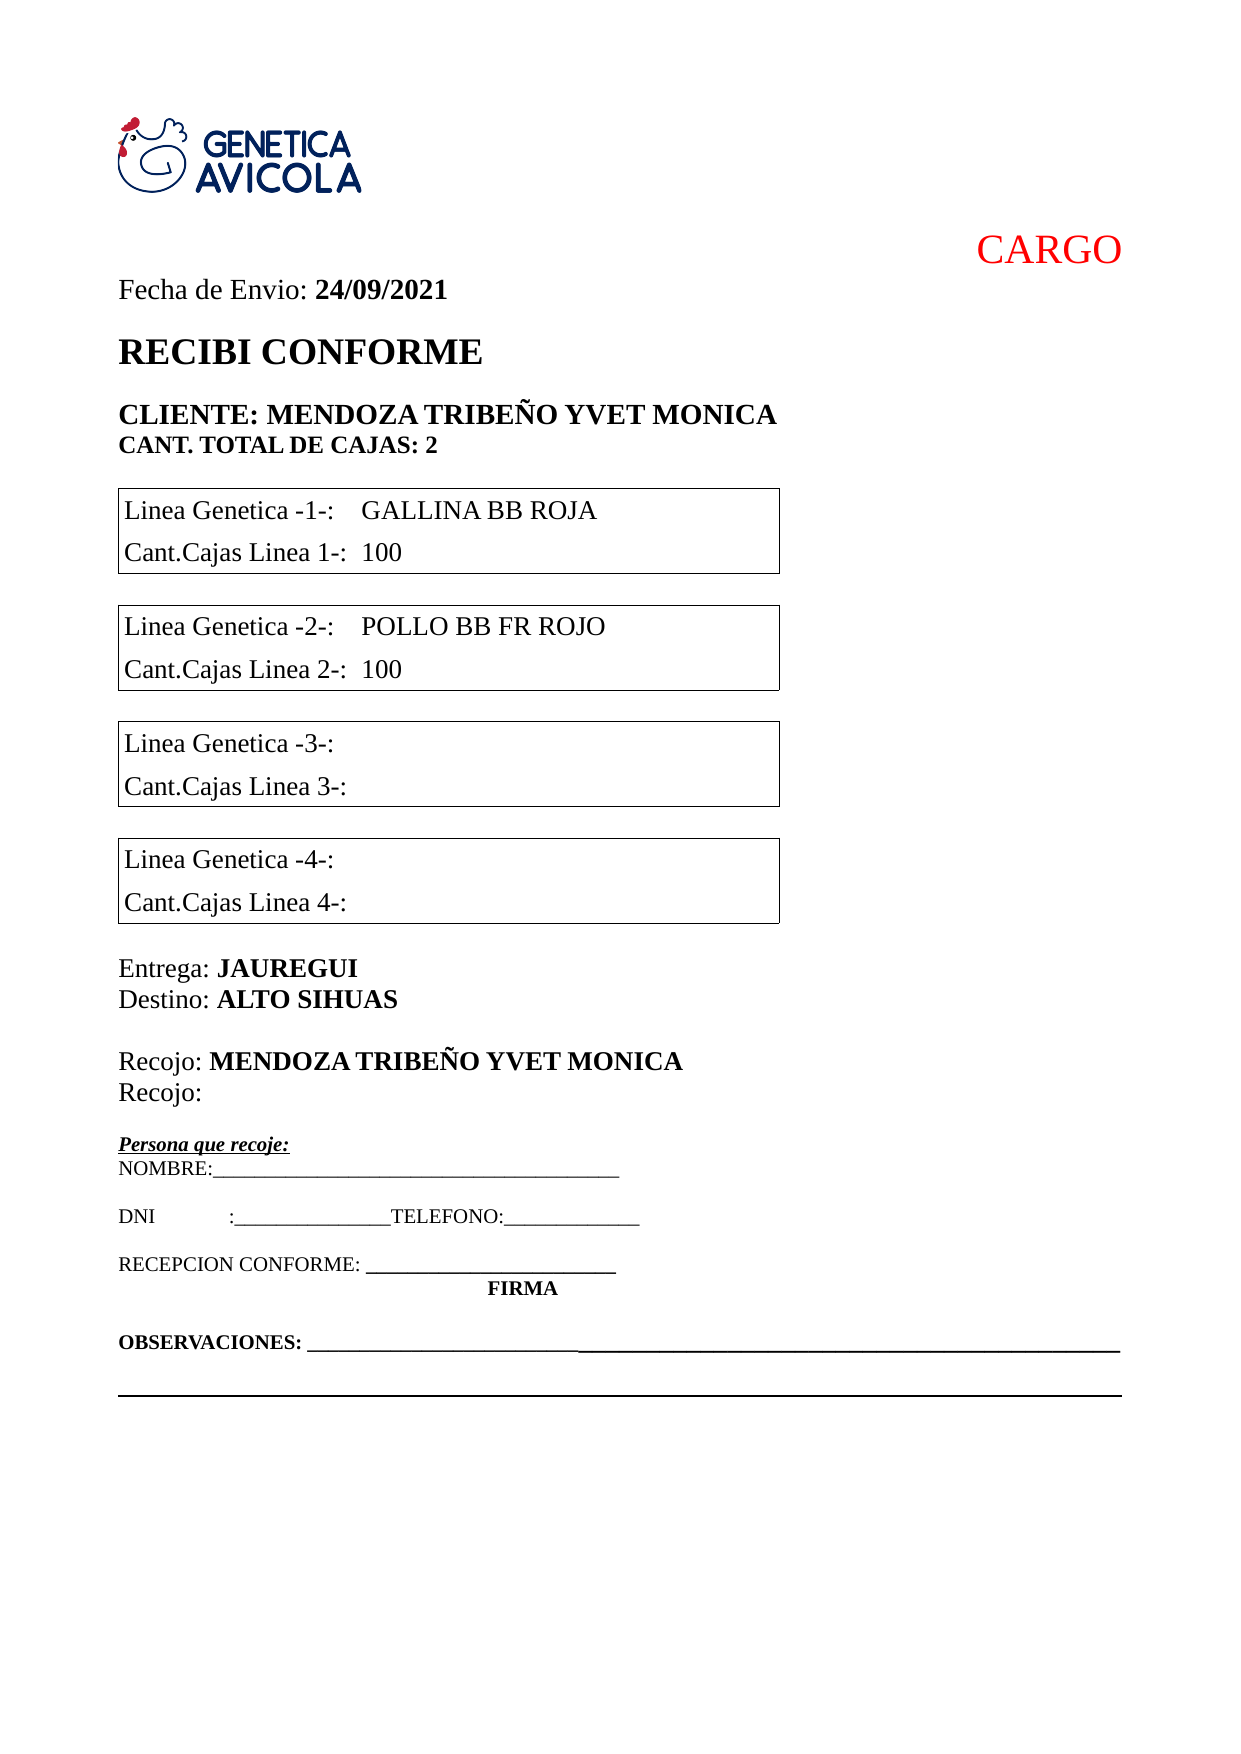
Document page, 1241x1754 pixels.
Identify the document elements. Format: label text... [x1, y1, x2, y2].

text Fecha de Envio: 24/09/2021 [118, 272, 1122, 306]
table_cell Cant.Cajas Linea 4-: [119, 880, 356, 923]
text RECEPCION CONFORME: ________________________ [118, 1252, 1122, 1276]
text NOMBRE:_______________________________________ [118, 1156, 1122, 1180]
table_cell [356, 764, 779, 806]
table_cell [356, 722, 779, 764]
text Entrega: JAUREGUI [118, 952, 1122, 983]
table_cell [118, 691, 356, 721]
text CANT. TOTAL DE CAJAS: 2 [118, 431, 1122, 459]
table_cell Cant.Cajas Linea 3-: [119, 764, 356, 806]
table_header Linea Genetica -1-: [119, 489, 356, 531]
table_cell [356, 691, 779, 721]
table_cell [118, 807, 356, 838]
text Recojo: MENDOZA TRIBEÑO YVET MONICA [118, 1045, 1122, 1076]
text FIRMA [118, 1276, 1122, 1300]
text Destino: ALTO SIHUAS [118, 983, 1122, 1014]
text Persona que recoje: [118, 1132, 1122, 1156]
table_cell Linea Genetica -3-: [119, 722, 356, 764]
table_cell Linea Genetica -4-: [119, 839, 356, 880]
table_cell Cant.Cajas Linea 1-: [119, 531, 356, 573]
text OBSERVACIONES: __________________________________________________________________ [118, 1324, 1122, 1355]
table_header GALLINA BB ROJA [356, 489, 779, 531]
text Recojo: [118, 1076, 1122, 1108]
text CLIENTE: MENDOZA TRIBEÑO YVET MONICA [118, 397, 1122, 431]
table_cell [356, 839, 779, 880]
text CARGO [118, 224, 1122, 272]
table_cell [118, 574, 356, 604]
table_cell Cant.Cajas Linea 2-: [119, 647, 356, 690]
table_cell POLLO BB FR ROJO [356, 606, 779, 647]
table_cell 100 [356, 531, 779, 573]
table_cell [356, 807, 779, 838]
picture [117, 117, 362, 193]
table_cell [356, 574, 779, 604]
text RECIBI CONFORME [118, 330, 1122, 373]
text DNI :_______________TELEFONO:_____________ [118, 1204, 1122, 1228]
table_cell Linea Genetica -2-: [119, 606, 356, 647]
table_cell 100 [356, 647, 779, 690]
table_cell [356, 880, 779, 923]
